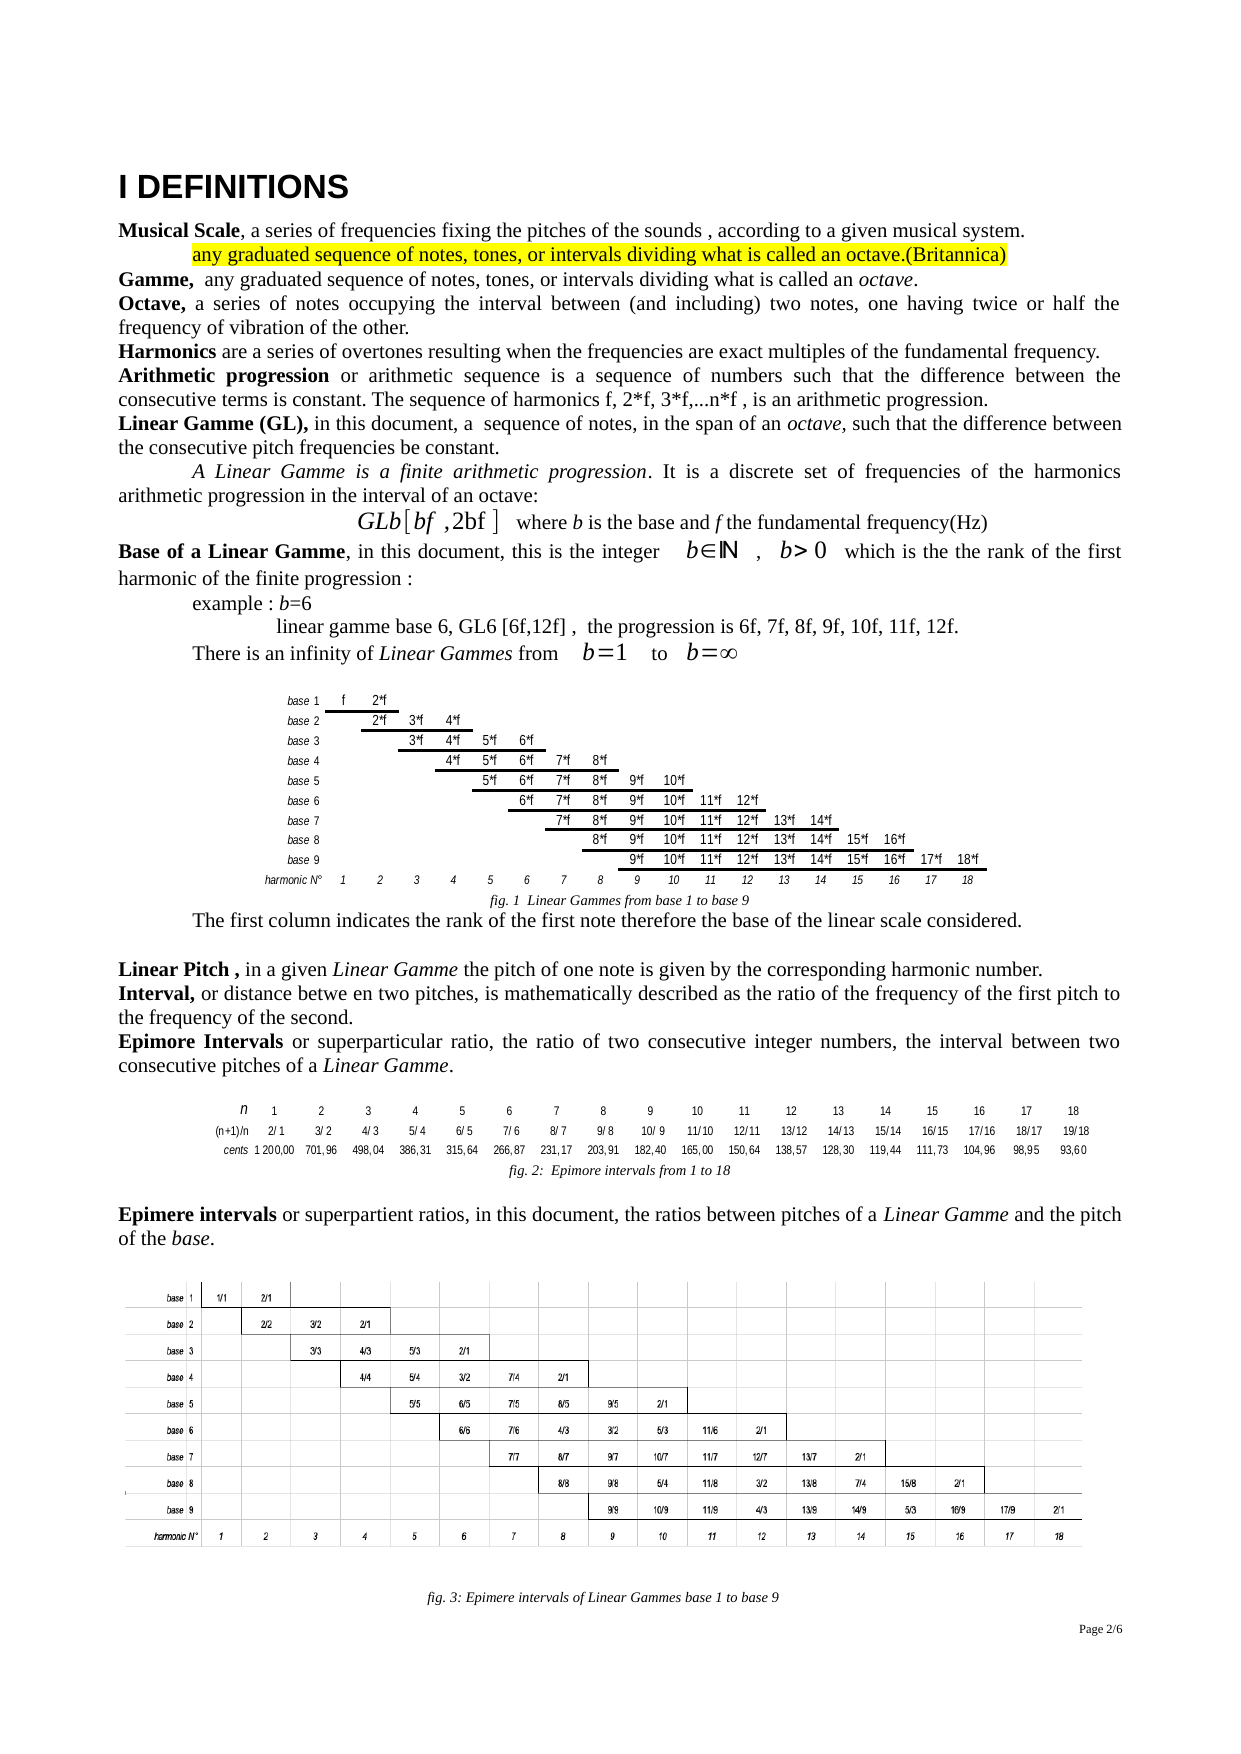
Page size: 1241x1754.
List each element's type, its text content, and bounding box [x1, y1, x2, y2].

text Base of a Linear Gamme, in this document, this is the integer ,which is the the rank of the first harmonic of the finite progression : [118, 536, 1122, 590]
text fig. 2: Epimore intervals from 1 to 18 [141, 1113, 1099, 1178]
text Octave, a series of notes occupying the interval between (and including) two notes, one having twice or half the frequency of vibration of the other. [118, 291, 1122, 339]
text Epimere intervals or superpartient ratios, in this document, the ratios between pitches of a Linear Gamme and the pitch of the base. [118, 1202, 1122, 1250]
text Musical Scale, a series of frequencies fixing the pitches of the sounds , according to a given musical system. [118, 218, 1122, 242]
text The first column indicates the rank of the first note therefore the base of the linear scale considered. [118, 690, 1122, 932]
text Arithmetic progression or arithmetic sequence is a sequence of numbers such that the difference between the consecutive terms is constant. The sequence of harmonics f, 2*f, 3*f,...n*f , is an arithmetic progression. [118, 363, 1122, 411]
text example : b=6 [118, 590, 1122, 614]
picture [125, 1282, 1082, 1547]
text fig. 3: Epimere intervals of Linear Gammes base 1 to base 9 [125, 1588, 1082, 1605]
text Harmonics are a series of overtones resulting when the frequencies are exact multiples of the fundamental frequency. [118, 339, 1122, 363]
subtitle I DEFINITIONS [118, 167, 1122, 206]
text where b is the base and f the fundamental frequency(Hz) [118, 507, 1122, 536]
text Linear Pitch , in a given Linear Gamme the pitch of one note is given by the corresponding harmonic number. [118, 957, 1122, 981]
text A Linear Gamme is a finite arithmetic progression. It is a discrete set of frequencies of the harmonics arithmetic progression in the interval of an octave: [118, 459, 1122, 507]
text There is an infinity of Linear Gammes from to [118, 638, 1122, 666]
text fig. 1 Linear Gammes from base 1 to base 9 [252, 703, 988, 908]
text Interval, or distance betwe en two pitches, is mathematically described as the ratio of the frequency of the first pitch to the frequency of the second. [118, 981, 1122, 1029]
text Epimore Intervals or superparticular ratio, the ratio of two consecutive integer numbers, the interval between two consecutive pitches of a Linear Gamme. [118, 1029, 1122, 1077]
text linear gamme base 6, GL6 [6f,12f] , the progression is 6f, 7f, 8f, 9f, 10f, 11f, 12f. [118, 614, 1122, 638]
text any graduated sequence of notes, tones, or intervals dividing what is called an octave.(Britannica) [118, 242, 1122, 266]
text Linear Gamme (GL), in this document, a sequence of notes, in the span of an octave, such that the difference between the consecutive pitch frequencies be constant. [118, 411, 1122, 459]
text Gamme, any graduated sequence of notes, tones, or intervals dividing what is called an octave. [118, 266, 1122, 291]
